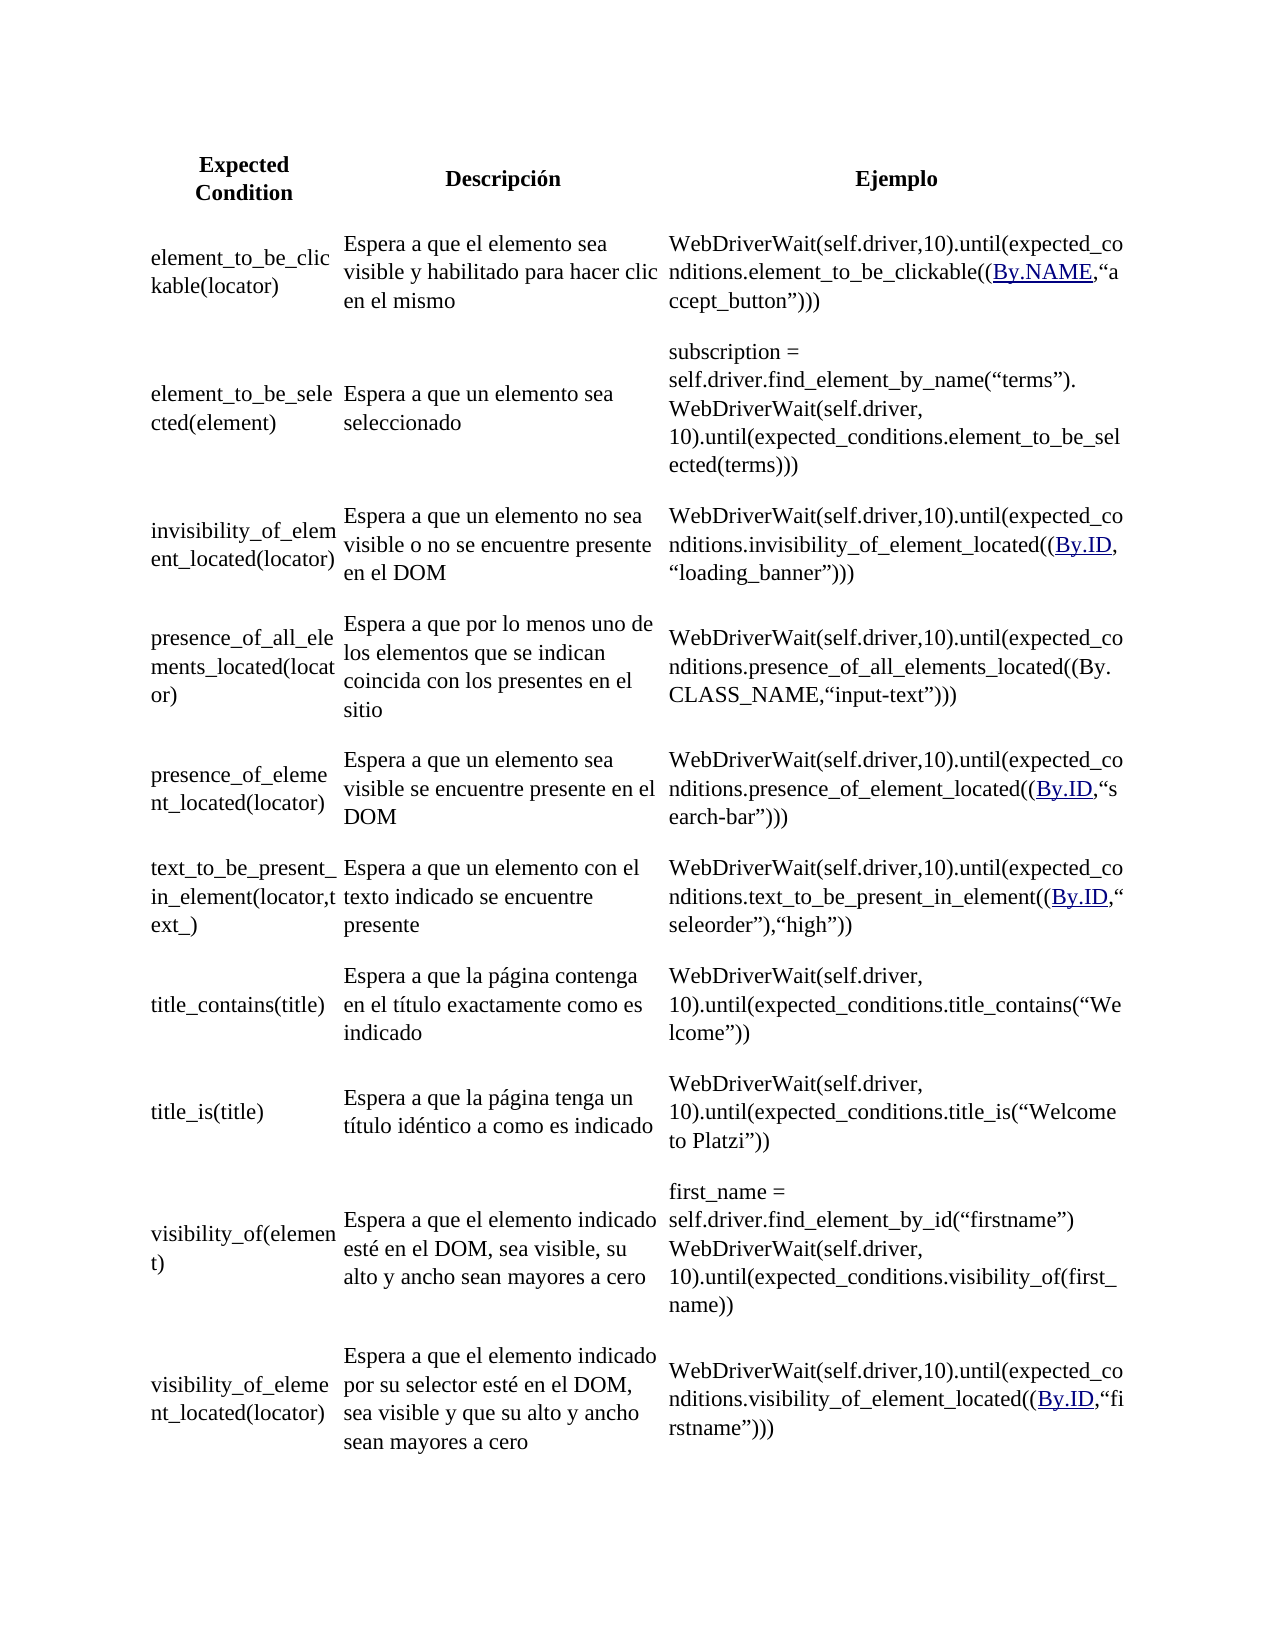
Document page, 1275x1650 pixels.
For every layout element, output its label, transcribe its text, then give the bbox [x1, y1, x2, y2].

table_cell Espera a que un elemento con el texto indicado se encuentre presente [340, 851, 666, 959]
table_cell invisibility_of_element_located(locator) [148, 500, 340, 607]
table_cell presence_of_element_located(locator) [148, 744, 340, 851]
table_cell title_contains(title) [148, 959, 340, 1067]
table_cell Espera a que la página tenga un título idéntico a como es indicado [340, 1067, 666, 1175]
table_cell WebDriverWait(self.driver,10).until(expected_conditions.element_to_be_clickable((By.NAME,“accept_button”))) [666, 227, 1127, 335]
table_cell WebDriverWait(self.driver, 10).until(expected_conditions.title_is(“Welcome to Platzi”)) [666, 1067, 1127, 1175]
table_cell WebDriverWait(self.driver,10).until(expected_conditions.presence_of_element_located((By.ID,“search-bar”))) [666, 744, 1127, 851]
table_cell title_is(title) [148, 1067, 340, 1175]
table_cell Espera a que por lo menos uno de los elementos que se indican coincida con los presentes en el sitio [340, 608, 666, 744]
table_cell Espera a que un elemento sea visible se encuentre presente en el DOM [340, 744, 666, 851]
table_cell Espera a que la página contenga en el título exactamente como es indicado [340, 959, 666, 1067]
table_cell Espera a que el elemento indicado por su selector esté en el DOM, sea visible y que su alto y ancho sean mayores a cero [340, 1340, 666, 1476]
table_cell WebDriverWait(self.driver,10).until(expected_conditions.invisibility_of_element_located((By.ID,“loading_banner”))) [666, 500, 1127, 607]
table_header Descripción [340, 148, 666, 227]
table_cell WebDriverWait(self.driver,10).until(expected_conditions.visibility_of_element_located((By.ID,“firstname”))) [666, 1340, 1127, 1476]
table_cell Espera a que el elemento sea visible y habilitado para hacer clic en el mismo [340, 227, 666, 335]
table_cell WebDriverWait(self.driver,10).until(expected_conditions.text_to_be_present_in_element((By.ID,“seleorder”),“high”)) [666, 851, 1127, 959]
table_cell presence_of_all_elements_located(locator) [148, 608, 340, 744]
table_cell element_to_be_clickable(locator) [148, 227, 340, 335]
table_cell WebDriverWait(self.driver,10).until(expected_conditions.presence_of_all_elements_located((By.CLASS_NAME,“input-text”))) [666, 608, 1127, 744]
table_cell text_to_be_present_in_element(locator,text_) [148, 851, 340, 959]
table_cell Espera a que el elemento indicado esté en el DOM, sea visible, su alto y ancho sean mayores a cero [340, 1175, 666, 1339]
table_header Expected Condition [148, 148, 340, 227]
table_cell subscription = self.driver.find_element_by_name(“terms”). WebDriverWait(self.driver, 10).until(expected_conditions.element_to_be_selected(terms))) [666, 335, 1127, 499]
table_cell WebDriverWait(self.driver, 10).until(expected_conditions.title_contains(“Welcome”)) [666, 959, 1127, 1067]
table_cell visibility_of(element) [148, 1175, 340, 1339]
table_header Ejemplo [666, 148, 1127, 227]
table_cell visibility_of_element_located(locator) [148, 1340, 340, 1476]
table_cell first_name = self.driver.find_element_by_id(“firstname”) WebDriverWait(self.driver, 10).until(expected_conditions.visibility_of(first_name)) [666, 1175, 1127, 1339]
table_cell Espera a que un elemento no sea visible o no se encuentre presente en el DOM [340, 500, 666, 607]
table_cell element_to_be_selected(element) [148, 335, 340, 499]
table_cell Espera a que un elemento sea seleccionado [340, 335, 666, 499]
